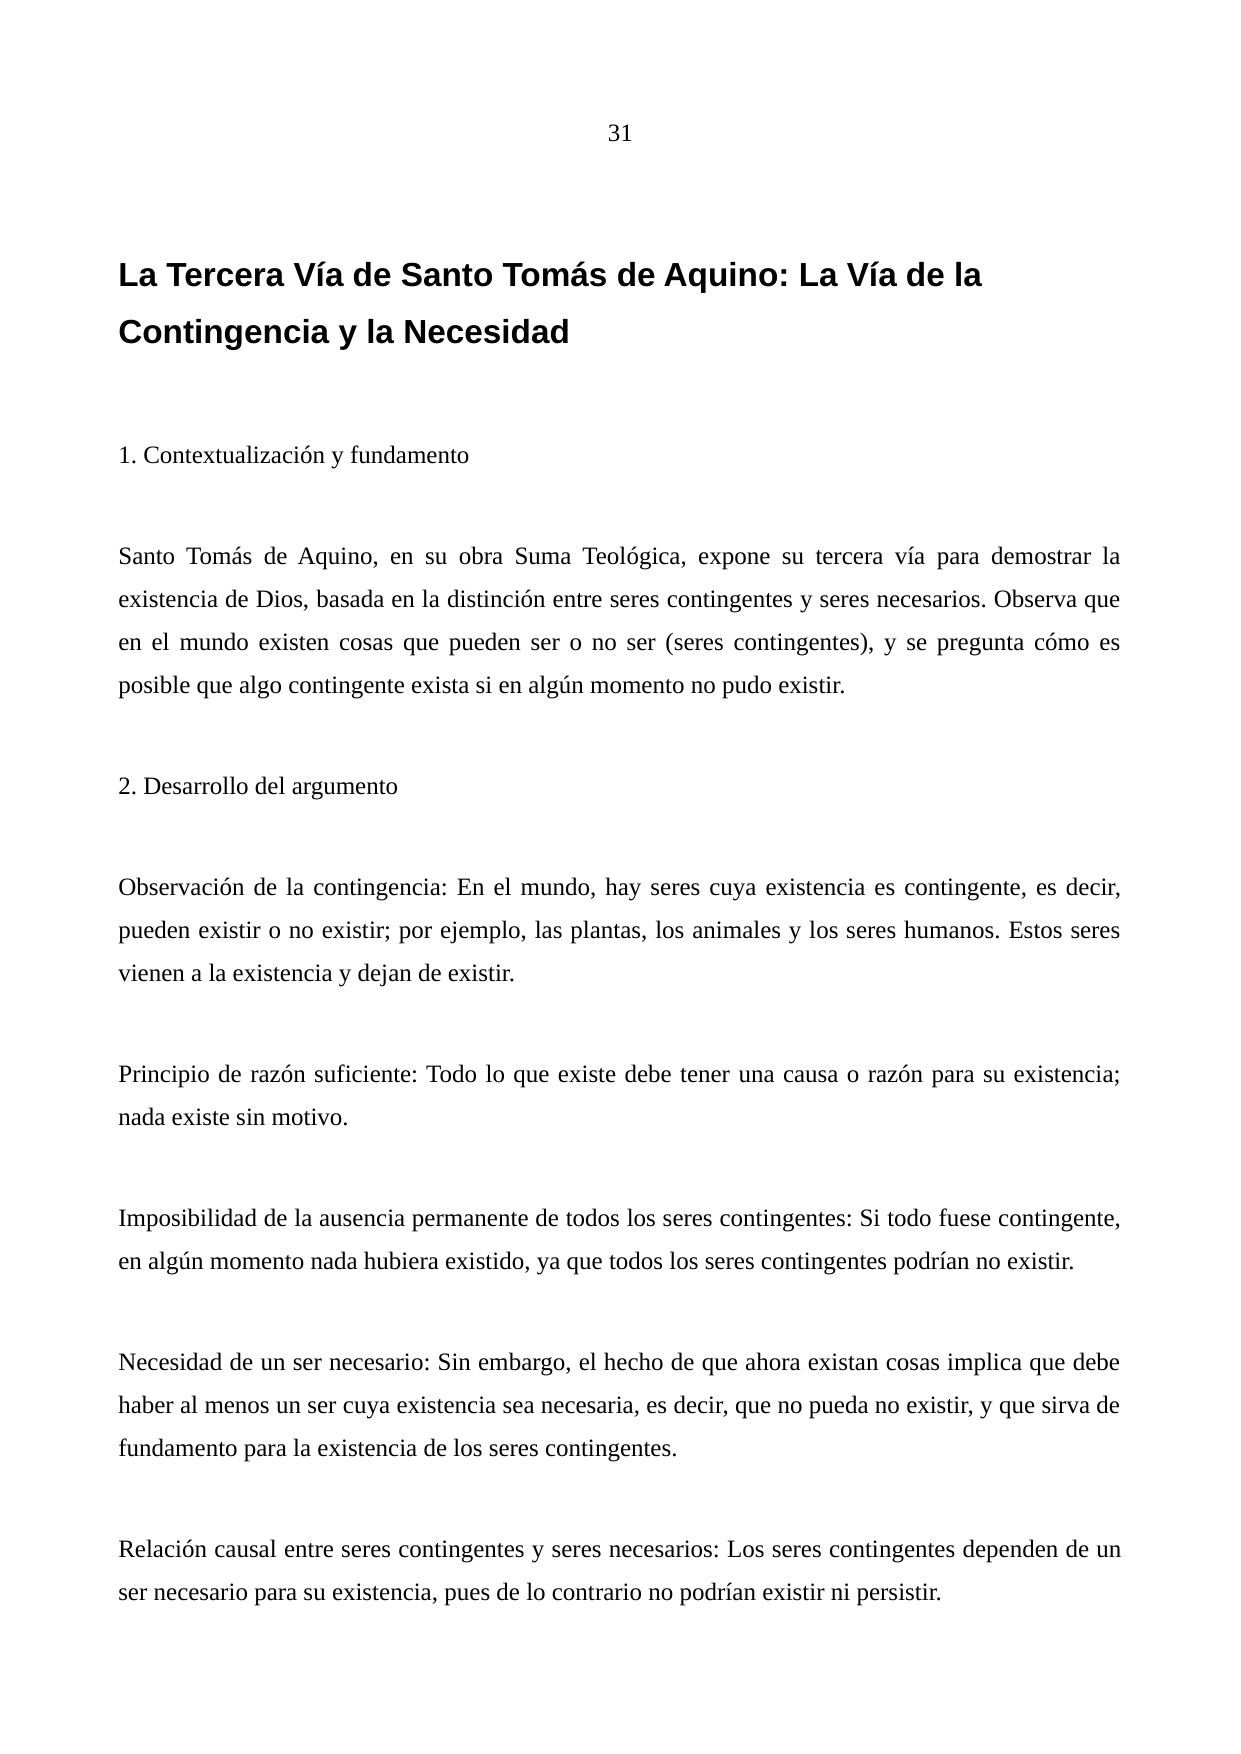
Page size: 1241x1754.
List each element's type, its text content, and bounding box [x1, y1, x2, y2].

text Principio de razón suficiente: Todo lo que existe debe tener una causa o razón para su existencia; nada existe sin motivo. [118, 1059, 1122, 1131]
text Imposibilidad de la ausencia permanente de todos los seres contingentes: Si todo fuese contingente, en algún momento nada hubiera existido, ya que todos los seres contingentes podrían no existir. [118, 1203, 1122, 1275]
text Observación de la contingencia: En el mundo, hay seres cuya existencia es contingente, es decir, pueden existir o no existir; por ejemplo, las plantas, los animales y los seres humanos. Estos seres vienen a la existencia y dejan de existir. [118, 872, 1122, 987]
text Necesidad de un ser necesario: Sin embargo, el hecho de que ahora existan cosas implica que debe haber al menos un ser cuya existencia sea necesaria, es decir, que no pueda no existir, y que sirva de fundamento para la existencia de los seres contingentes. [118, 1347, 1122, 1462]
text 2. Desarrollo del argumento [118, 771, 1122, 800]
text Relación causal entre seres contingentes y seres necesarios: Los seres contingentes dependen de un ser necesario para su existencia, pues de lo contrario no podrían existir ni persistir. [118, 1534, 1122, 1606]
text Santo Tomás de Aquino, en su obra Suma Teológica, expone su tercera vía para demostrar la existencia de Dios, basada en la distinción entre seres contingentes y seres necesarios. Observa que en el mundo existen cosas que pueden ser o no ser (seres contingentes), y se pregunta cómo es posible que algo contingente exista si en algún momento no pudo existir. [118, 541, 1122, 699]
subtitle La Tercera Vía de Santo Tomás de Aquino: La Vía de la Contingencia y la Necesidad [118, 255, 1122, 351]
text 1. Contextualización y fundamento [118, 440, 1122, 469]
